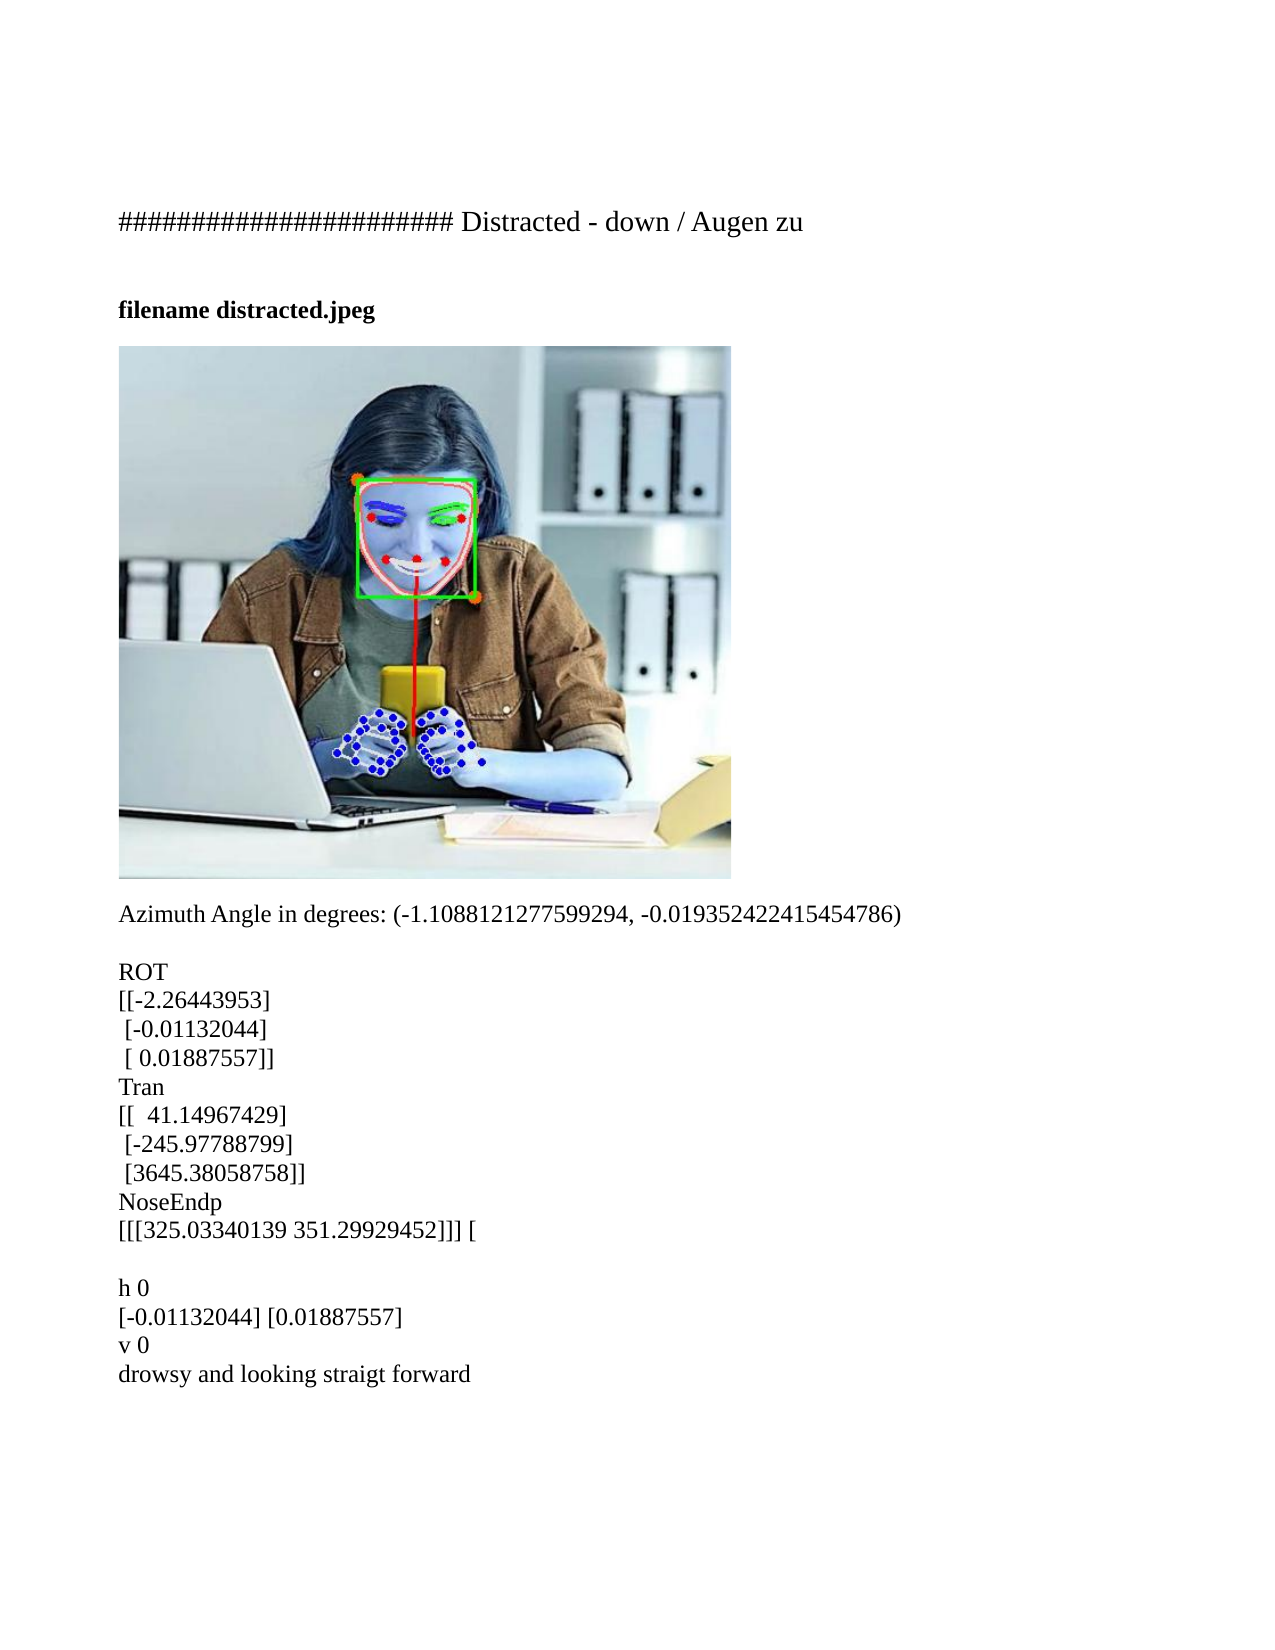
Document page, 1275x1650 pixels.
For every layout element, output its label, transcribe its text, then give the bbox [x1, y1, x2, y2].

text ####################### Distracted - down / Augen zu [118, 204, 1157, 238]
text [[ 41.14967429] [118, 1100, 1157, 1129]
text v 0 [118, 1330, 1157, 1359]
text ROT [118, 957, 1157, 985]
text drowsy and looking straigt forward [118, 1359, 1157, 1388]
picture [118, 346, 732, 879]
text [-0.01132044] [118, 1014, 1157, 1043]
text [[-2.26443953] [118, 985, 1157, 1014]
text [[[325.03340139 351.29929452]]] [ [118, 1215, 1157, 1244]
text Azimuth Angle in degrees: (-1.1088121277599294, -0.019352422415454786) [118, 899, 1157, 928]
text [3645.38058758]] [118, 1158, 1157, 1187]
text h 0 [118, 1273, 1157, 1302]
text Tran [118, 1072, 1157, 1100]
text NoseEndp [118, 1187, 1157, 1215]
text [-245.97788799] [118, 1129, 1157, 1158]
text [-0.01132044] [0.01887557] [118, 1302, 1157, 1330]
text filename distracted.jpeg [118, 295, 1157, 324]
text [ 0.01887557]] [118, 1043, 1157, 1072]
